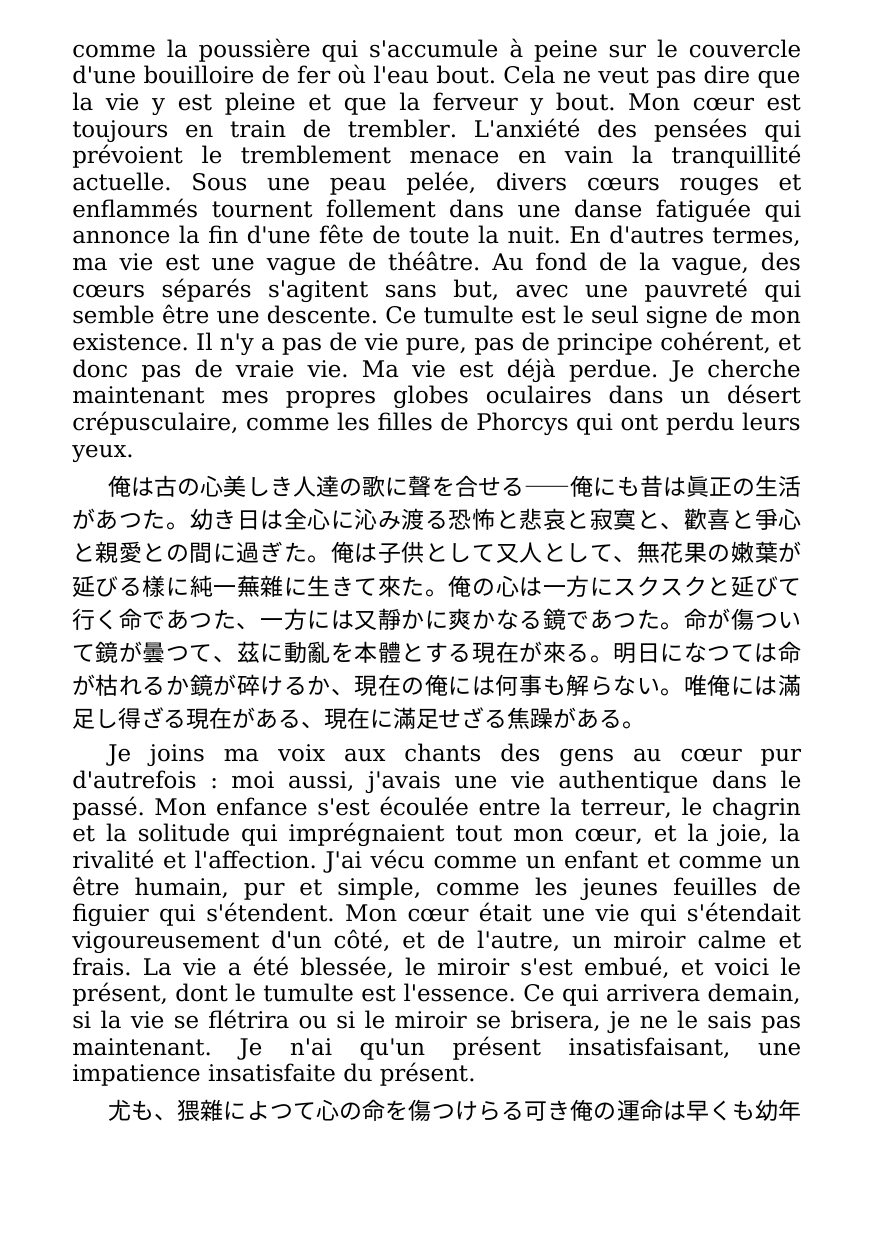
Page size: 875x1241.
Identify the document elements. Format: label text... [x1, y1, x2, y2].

text 俺は古の心美しき人達の歌に聲を合せる――俺にも昔は眞正の生活があつた。幼き日は全心に沁み渡る恐怖と悲哀と寂寞と、歡喜と爭心と親愛との間に過ぎた。俺は子供として又人として、無花果の嫩葉が延びる樣に純一蕪雜に生きて來た。俺の心は一方にスクスクと延びて行く命であつた、一方には又靜かに爽かなる鏡であつた。命が傷ついて鏡が曇つて、茲に動亂を本體とする現在が來る。明日になつては命が枯れるか鏡が碎けるか、現在の俺には何事も解らない。唯俺には滿足し得ざる現在がある、現在に滿足せざる焦躁がある。 [72, 469, 802, 734]
text 尤も、猥雜によつて心の命を傷つけらる可き俺の運命は早くも幼年 [72, 1093, 802, 1126]
text Je joins ma voix aux chants des gens au cœur pur d'autrefois : moi aussi, j'avais une vie authentique dans le passé. Mon enfance s'est écoulée entre la terreur, le chagrin et la solitude qui imprégnaient tout mon cœur, et la joie, la rivalité et l'affection. J'ai vécu comme un enfant et comme un être humain, pur et simple, comme les jeunes feuilles de figuier qui s'étendent. Mon cœur était une vie qui s'étendait vigoureusement d'un côté, et de l'autre, un miroir calme et frais. La vie a été blessée, le miroir s'est embué, et voici le présent, dont le tumulte est l'essence. Ce qui arrivera demain, si la vie se flétrira ou si le miroir se brisera, je ne le sais pas maintenant. Je n'ai qu'un présent insatisfaisant, une impatience insatisfaite du présent. [72, 740, 802, 1087]
text comme la poussière qui s'accumule à peine sur le couvercle d'une bouilloire de fer où l'eau bout. Cela ne veut pas dire que la vie y est pleine et que la ferveur y bout. Mon cœur est toujours en train de trembler. L'anxiété des pensées qui prévoient le tremblement menace en vain la tranquillité actuelle. Sous une peau pelée, divers cœurs rouges et enflammés tournent follement dans une danse fatiguée qui annonce la fin d'une fête de toute la nuit. En d'autres termes, ma vie est une vague de théâtre. Au fond de la vague, des cœurs séparés s'agitent sans but, avec une pauvreté qui semble être une descente. Ce tumulte est le seul signe de mon existence. Il n'y a pas de vie pure, pas de principe cohérent, et donc pas de vraie vie. Ma vie est déjà perdue. Je cherche maintenant mes propres globes oculaires dans un désert crépusculaire, comme les filles de Phorcys qui ont perdu leurs yeux. [72, 36, 802, 463]
